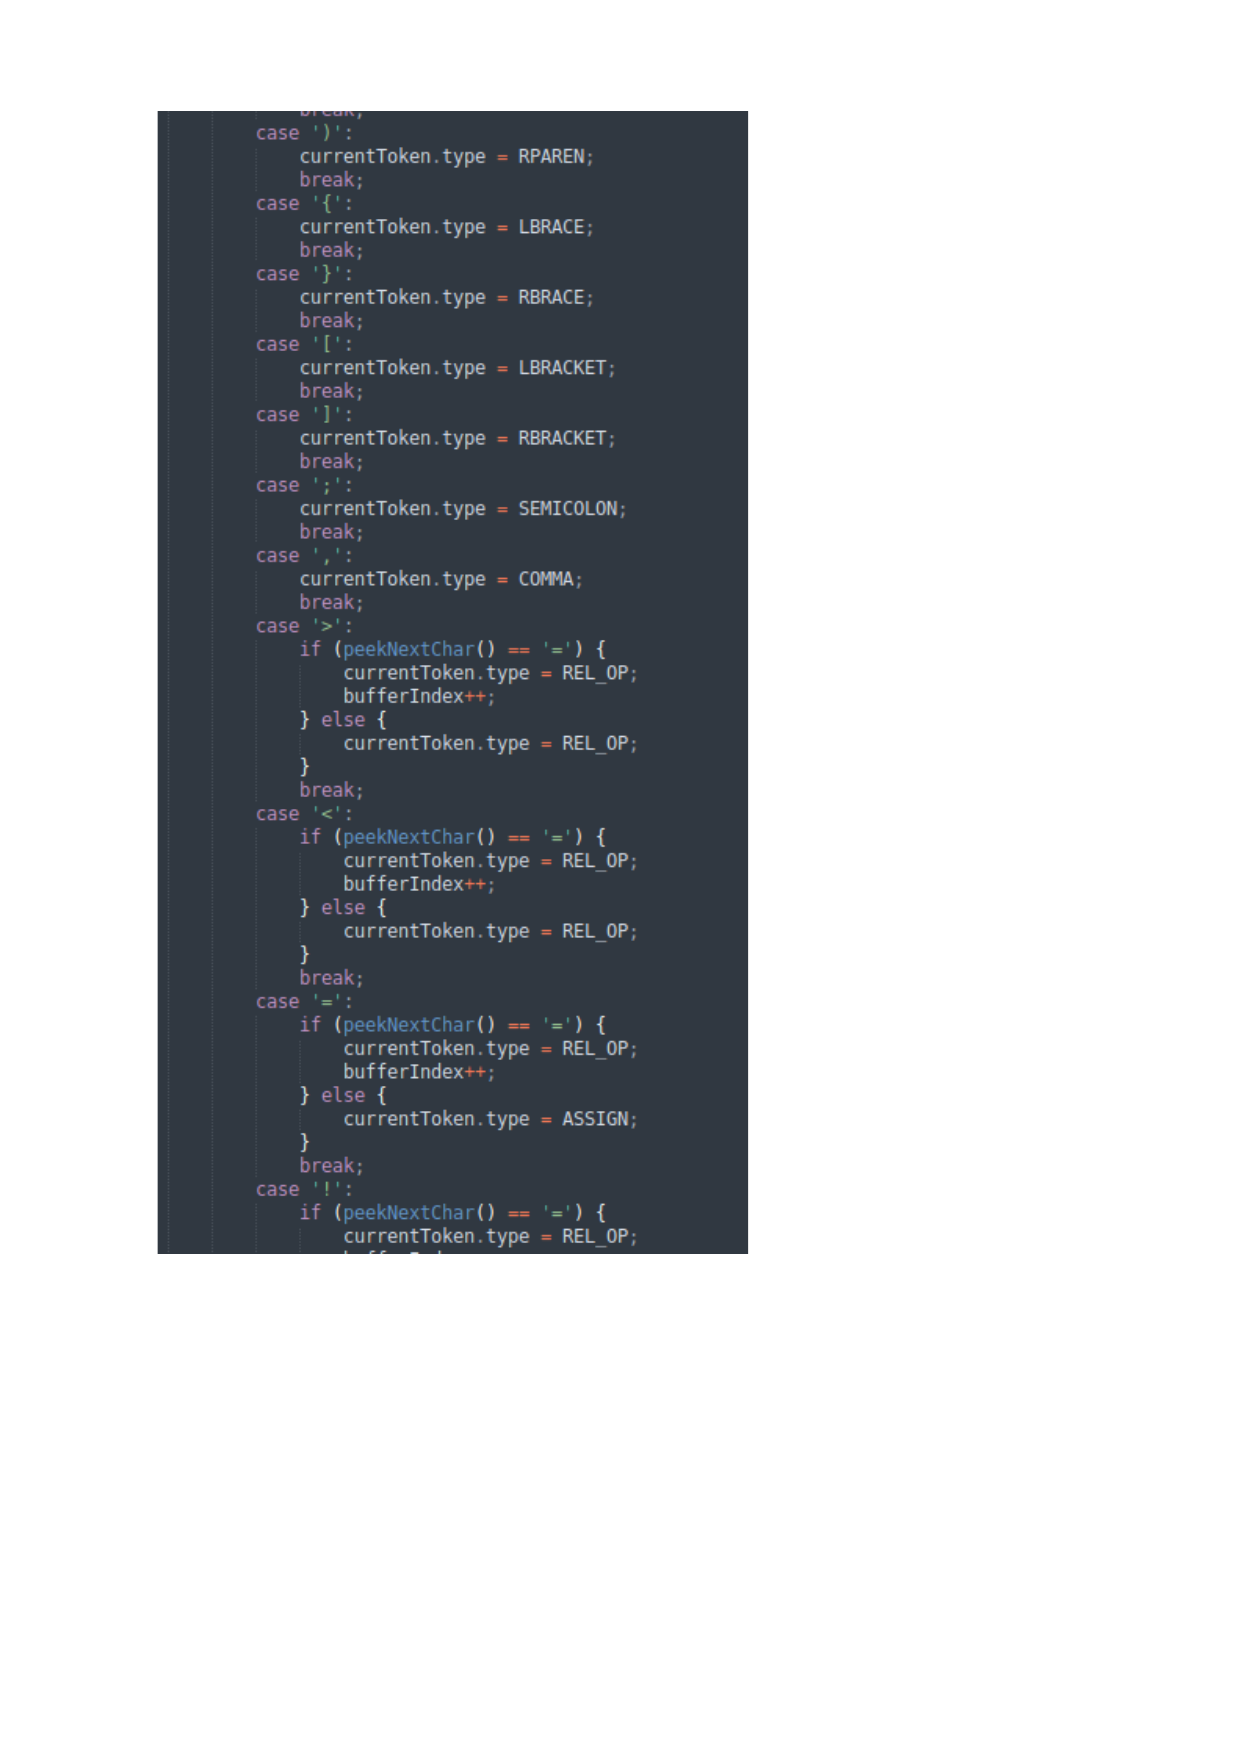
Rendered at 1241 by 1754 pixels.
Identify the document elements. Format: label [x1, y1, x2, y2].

picture [157, 111, 749, 1254]
